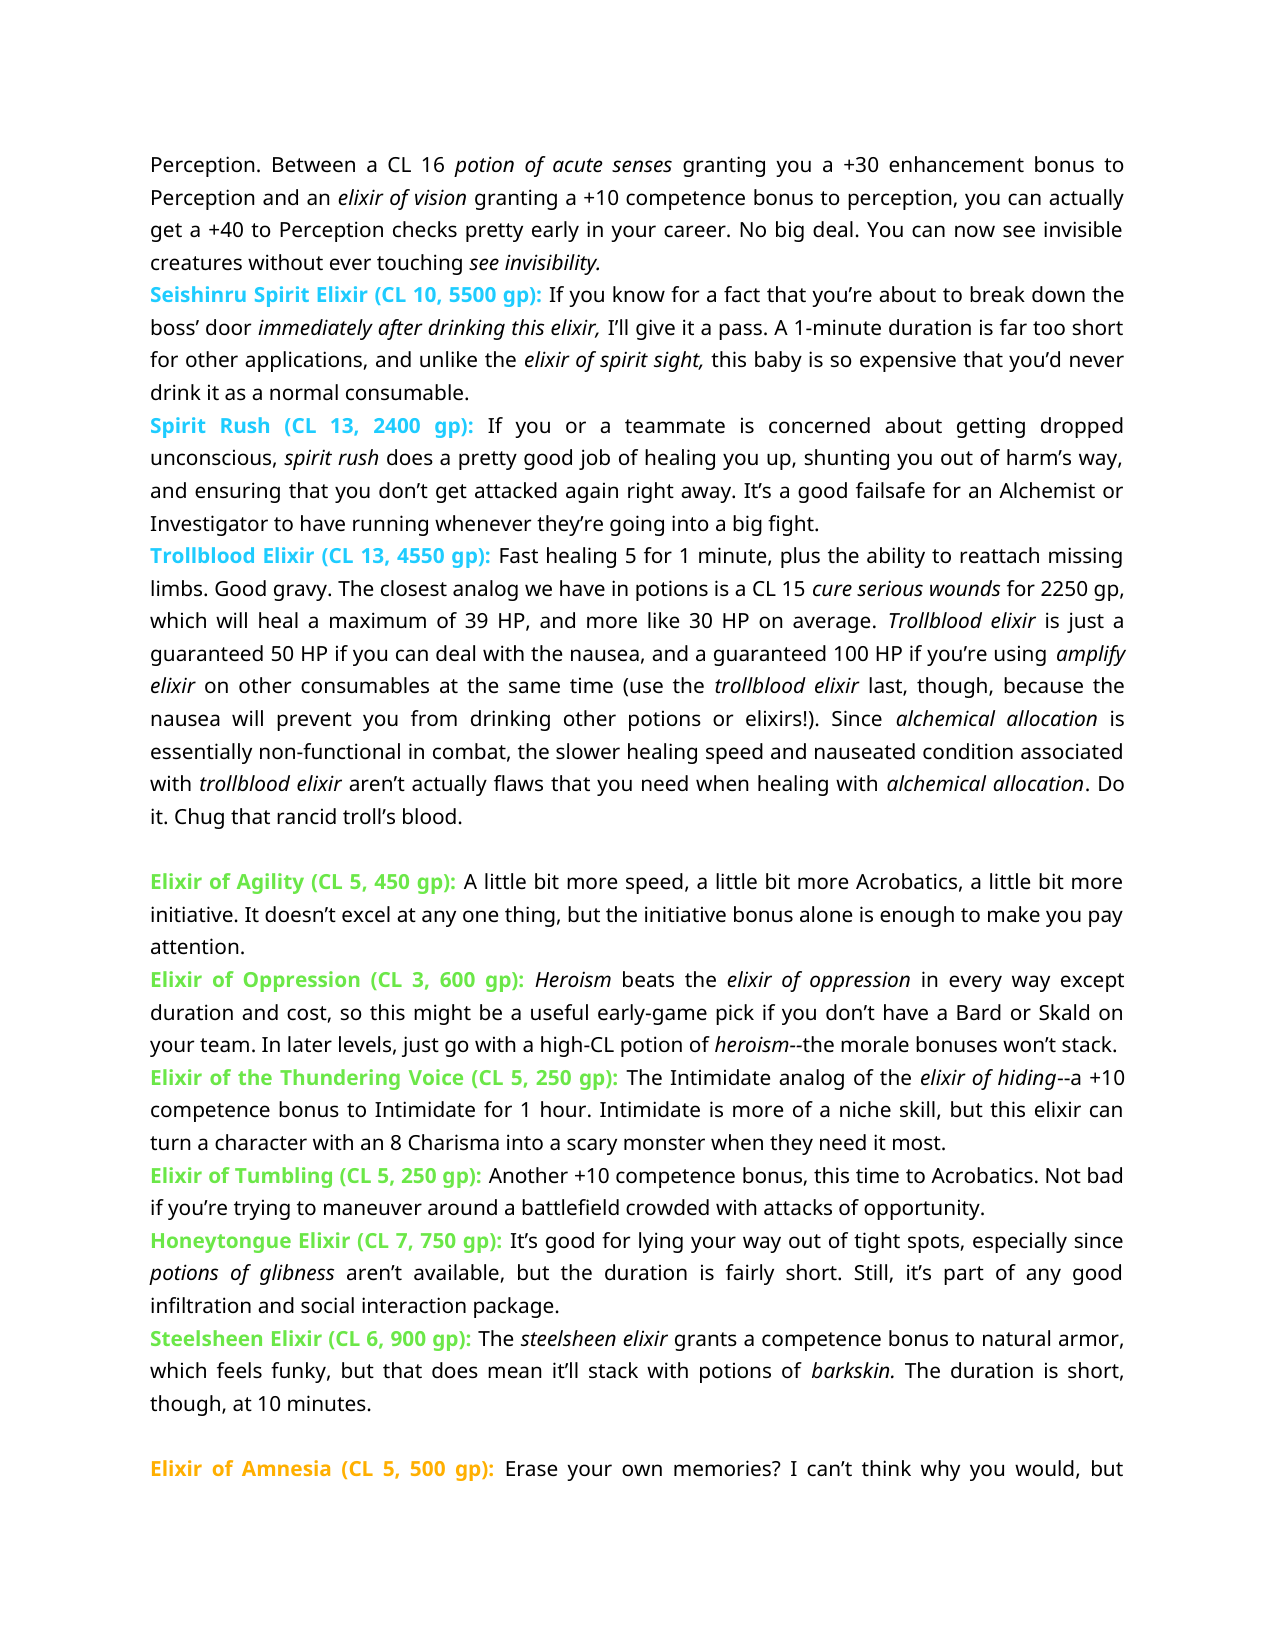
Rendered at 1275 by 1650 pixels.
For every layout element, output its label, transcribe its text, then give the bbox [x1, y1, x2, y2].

text Seishinru Spirit Elixir (CL 10, 5500 gp): If you know for a fact that you’re about to break down the boss’ door immediately after drinking this elixir, I’ll give it a pass. A 1-minute duration is far too short for other applications, and unlike the elixir of spirit sight, this baby is so expensive that you’d never drink it as a normal consumable. [150, 280, 1125, 407]
text Spirit Rush (CL 13, 2400 gp): If you or a teammate is concerned about getting dropped unconscious, spirit rush does a pretty good job of healing you up, shunting you out of harm’s way, and ensuring that you don’t get attacked again right away. It’s a good failsafe for an Alchemist or Investigator to have running whenever they’re going into a big fight. [150, 411, 1125, 537]
text Elixir of Tumbling (CL 5, 250 gp): Another +10 competence bonus, this time to Acrobatics. Not bad if you’re trying to maneuver around a battlefield crowded with attacks of opportunity. [150, 1161, 1125, 1222]
text Perception. Between a CL 16 potion of acute senses granting you a +30 enhancement bonus to Perception and an elixir of vision granting a +10 competence bonus to perception, you can actually get a +40 to Perception checks pretty early in your career. No big deal. You can now see invisible creatures without ever touching see invisibility. [150, 150, 1125, 276]
text Elixir of the Thundering Voice (CL 5, 250 gp): The Intimidate analog of the elixir of hiding--a +10 competence bonus to Intimidate for 1 hour. Intimidate is more of a niche skill, but this elixir can turn a character with an 8 Charisma into a scary monster when they need it most. [150, 1063, 1125, 1157]
text Elixir of Oppression (CL 3, 600 gp): Heroism beats the elixir of oppression in every way except duration and cost, so this might be a useful early-game pick if you don’t have a Bard or Skald on your team. In later levels, just go with a high-CL potion of heroism--the morale bonuses won’t stack. [150, 965, 1125, 1059]
text Honeytongue Elixir (CL 7, 750 gp): It’s good for lying your way out of tight spots, especially since potions of glibness aren’t available, but the duration is fairly short. Still, it’s part of any good infiltration and social interaction package. [150, 1226, 1125, 1319]
text Trollblood Elixir (CL 13, 4550 gp): Fast healing 5 for 1 minute, plus the ability to reattach missing limbs. Good gravy. The closest analog we have in potions is a CL 15 cure serious wounds for 2250 gp, which will heal a maximum of 39 HP, and more like 30 HP on average. Trollblood elixir is just a guaranteed 50 HP if you can deal with the nausea, and a guaranteed 100 HP if you’re using amplify elixir on other consumables at the same time (use the trollblood elixir last, though, because the nausea will prevent you from drinking other potions or elixirs!). Since alchemical allocation is essentially non-functional in combat, the slower healing speed and nauseated condition associated with trollblood elixir aren’t actually flaws that you need when healing with alchemical allocation. Do it. Chug that rancid troll’s blood. [150, 541, 1125, 831]
text Elixir of Amnesia (CL 5, 500 gp): Erase your own memories? I can’t think why you would, but [150, 1454, 1125, 1483]
text Steelsheen Elixir (CL 6, 900 gp): The steelsheen elixir grants a competence bonus to natural armor, which feels funky, but that does mean it’ll stack with potions of barkskin. The duration is short, though, at 10 minutes. [150, 1324, 1125, 1417]
text Elixir of Agility (CL 5, 450 gp): A little bit more speed, a little bit more Acrobatics, a little bit more initiative. It doesn’t excel at any one thing, but the initiative bonus alone is enough to make you pay attention. [150, 867, 1125, 961]
